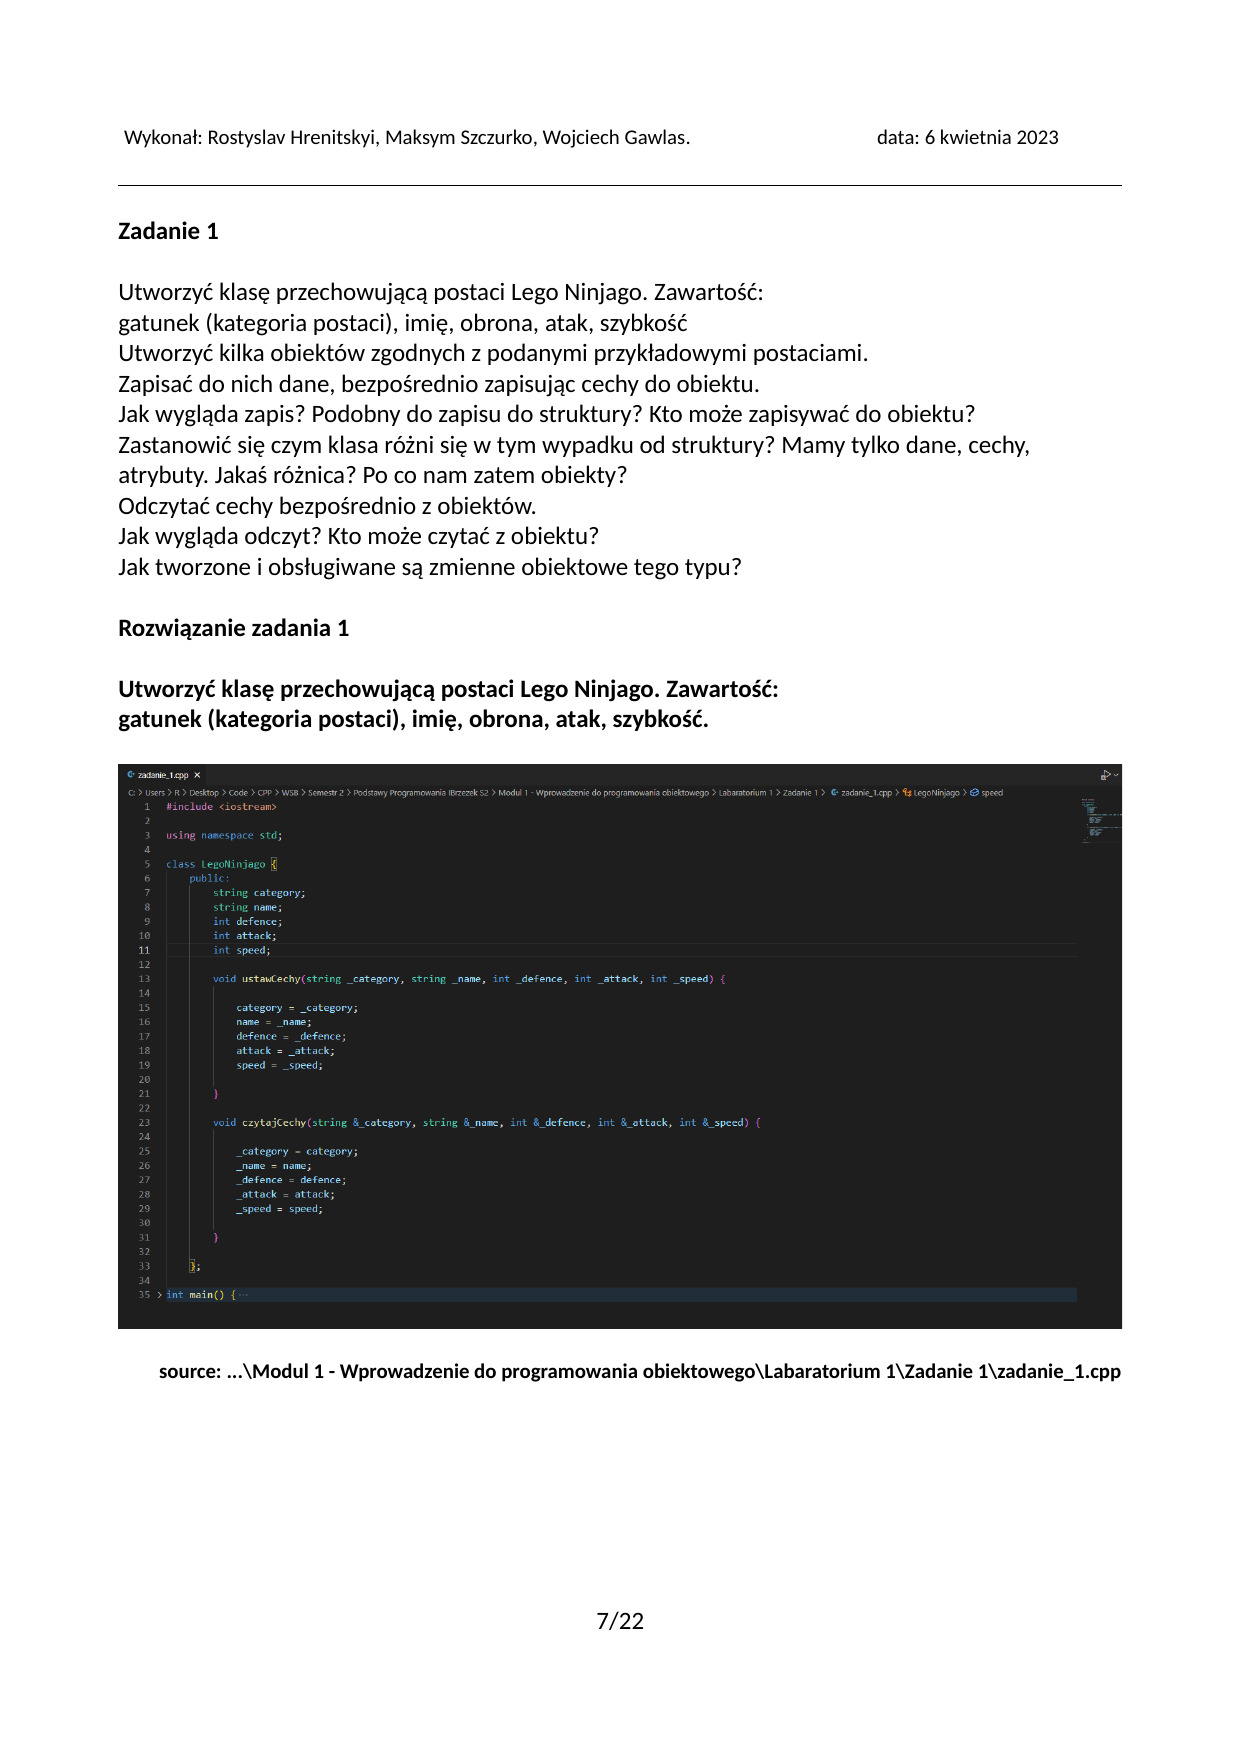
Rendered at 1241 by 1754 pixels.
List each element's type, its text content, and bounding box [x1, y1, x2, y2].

picture [118, 764, 1123, 1329]
text source: ...\Modul 1 - Wprowadzenie do programowania obiektowego\Labaratorium 1\Zadanie 1\zadanie_1.cpp [118, 1359, 1122, 1384]
text Utworzyć klasę przechowującą postaci Lego Ninjago. Zawartość: gatunek (kategoria postaci), imię, obrona, atak, szybkość. [118, 673, 1122, 734]
text Zadanie 1 [118, 215, 1122, 246]
text Rozwiązanie zadania 1 [118, 612, 1122, 642]
text Utworzyć klasę przechowującą postaci Lego Ninjago. Zawartość: gatunek (kategoria postaci), imię, obrona, atak, szybkość Utworzyć kilka obiektów zgodnych z podanymi przykładowymi postaciami. Zapisać do nich dane, bezpośrednio zapisując cechy do obiektu. Jak wygląda zapis? Podobny do zapisu do struktury? Kto może zapisywać do obiektu? Zastanowić się czym klasa różni się w tym wypadku od struktury? Mamy tylko dane, cechy, atrybuty. Jakaś różnica? Po co nam zatem obiekty? Odczytać cechy bezpośrednio z obiektów. Jak wygląda odczyt? Kto może czytać z obiektu? Jak tworzone i obsługiwane są zmienne obiektowe tego typu? [118, 276, 1122, 581]
